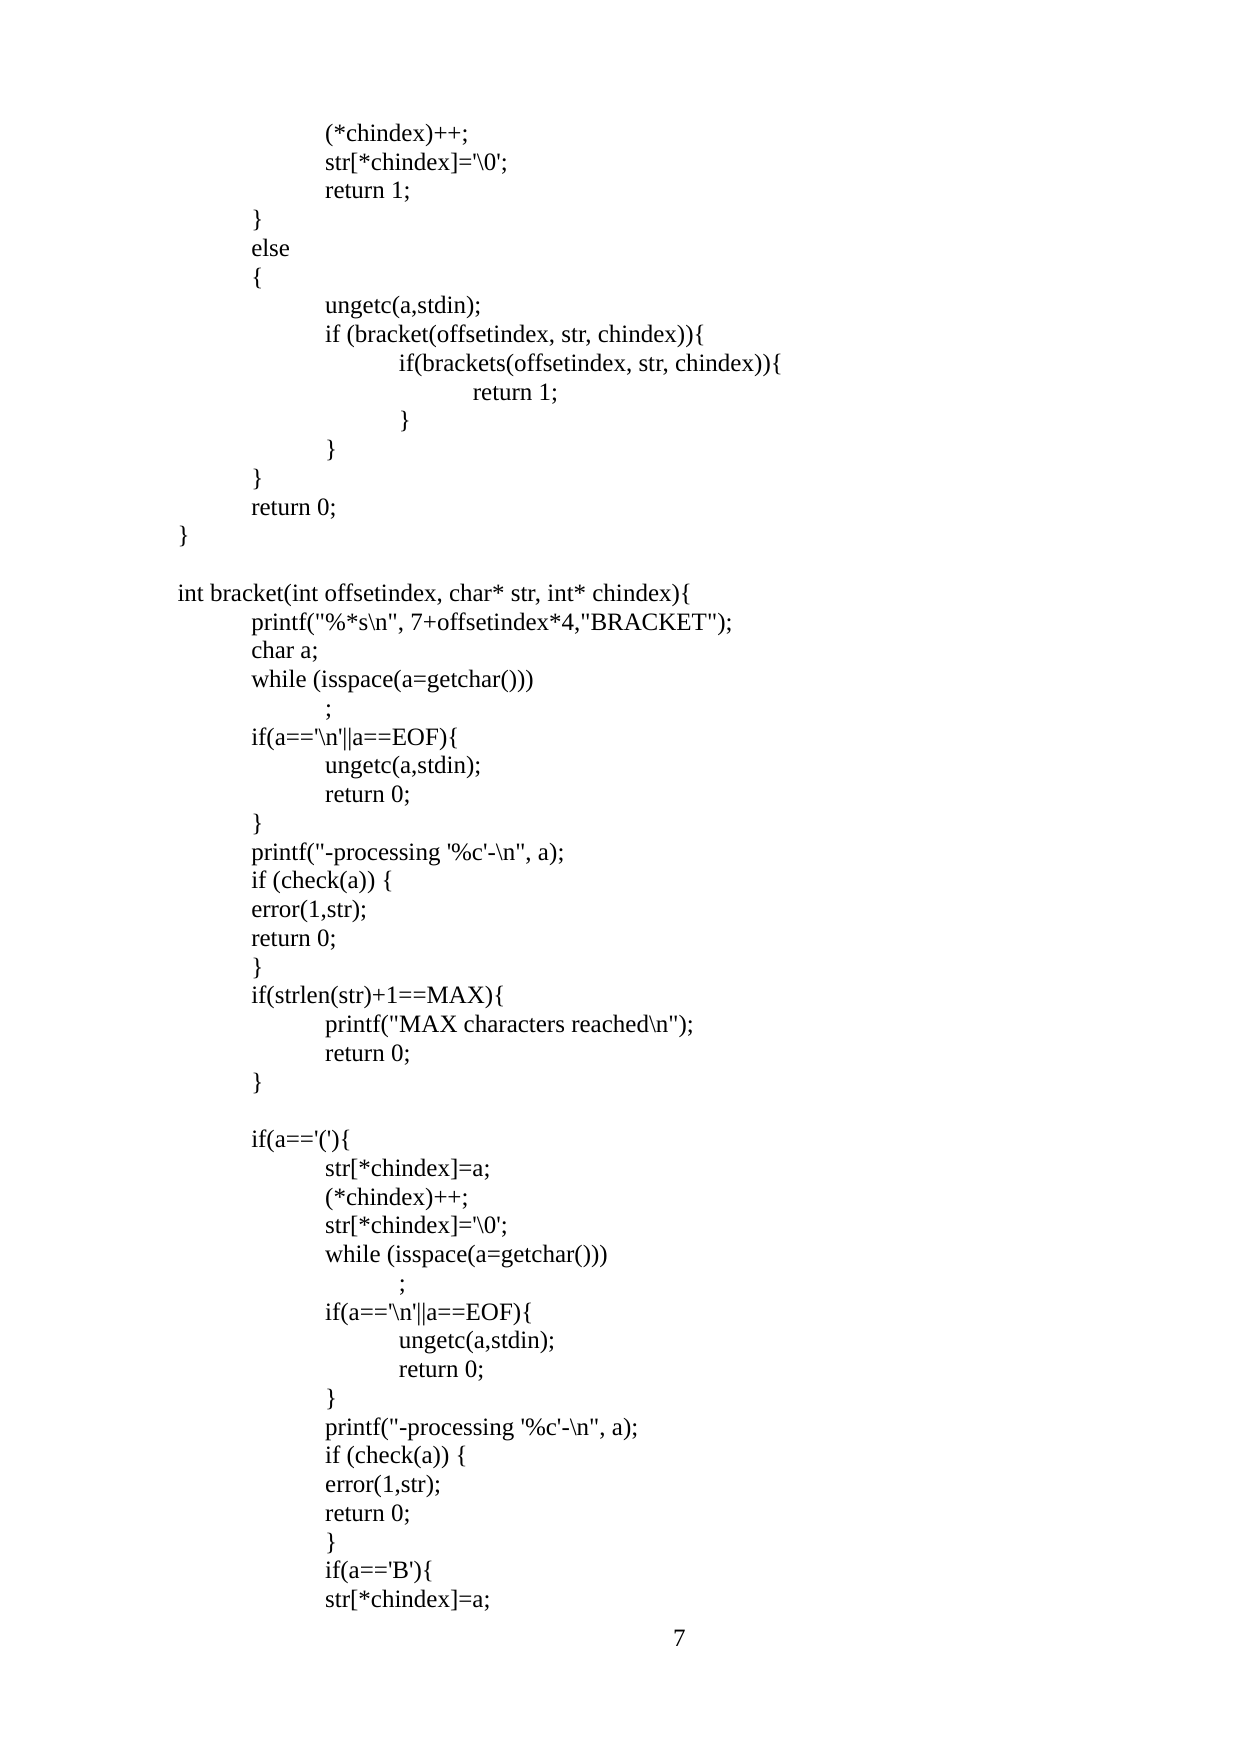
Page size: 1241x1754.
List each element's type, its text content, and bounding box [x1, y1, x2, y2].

text return 0; [177, 1498, 1181, 1527]
text if (check(a)) { [177, 866, 1181, 894]
text } [177, 521, 1181, 549]
text } [177, 434, 1181, 463]
text str[*chindex]=a; [177, 1584, 1181, 1613]
text } [177, 406, 1181, 434]
text int bracket(int offsetindex, char* str, int* chindex){ [177, 578, 1181, 607]
text printf("%*s\n", 7+offsetindex*4,"BRACKET"); [177, 607, 1181, 636]
text else [177, 233, 1181, 262]
text return 1; [177, 377, 1181, 406]
text (*chindex)++; [177, 118, 1181, 147]
text while (isspace(a=getchar())) [177, 1239, 1181, 1268]
text (*chindex)++; [177, 1182, 1181, 1211]
text } [177, 952, 1181, 981]
text { [177, 262, 1181, 291]
text return 0; [177, 779, 1181, 808]
text ungetc(a,stdin); [177, 751, 1181, 779]
text str[*chindex]='\0'; [177, 147, 1181, 176]
text str[*chindex]='\0'; [177, 1211, 1181, 1239]
text ; [177, 693, 1181, 722]
text return 1; [177, 176, 1181, 204]
text printf("-processing '%c'-\n", a); [177, 1412, 1181, 1441]
text return 0; [177, 1354, 1181, 1383]
text return 0; [177, 492, 1181, 521]
text printf("-processing '%c'-\n", a); [177, 837, 1181, 866]
text if (bracket(offsetindex, str, chindex)){ [177, 319, 1181, 348]
text return 0; [177, 923, 1181, 952]
text error(1,str); [177, 894, 1181, 923]
text ; [177, 1268, 1181, 1297]
text if(brackets(offsetindex, str, chindex)){ [177, 348, 1181, 377]
text } [177, 1527, 1181, 1556]
text ungetc(a,stdin); [177, 1326, 1181, 1354]
text if (check(a)) { [177, 1441, 1181, 1469]
text printf("MAX characters reached\n"); [177, 1009, 1181, 1038]
text while (isspace(a=getchar())) [177, 664, 1181, 693]
text ungetc(a,stdin); [177, 291, 1181, 319]
text if(a=='\n'||a==EOF){ [177, 722, 1181, 751]
text if(a=='\n'||a==EOF){ [177, 1297, 1181, 1326]
text } [177, 463, 1181, 492]
text str[*chindex]=a; [177, 1153, 1181, 1182]
text } [177, 1067, 1181, 1096]
text } [177, 1383, 1181, 1412]
text if(a=='('){ [177, 1124, 1181, 1153]
text if(a=='B'){ [177, 1556, 1181, 1584]
text return 0; [177, 1038, 1181, 1067]
text } [177, 204, 1181, 233]
text } [177, 808, 1181, 837]
text if(strlen(str)+1==MAX){ [177, 981, 1181, 1009]
text error(1,str); [177, 1469, 1181, 1498]
text char a; [177, 636, 1181, 664]
